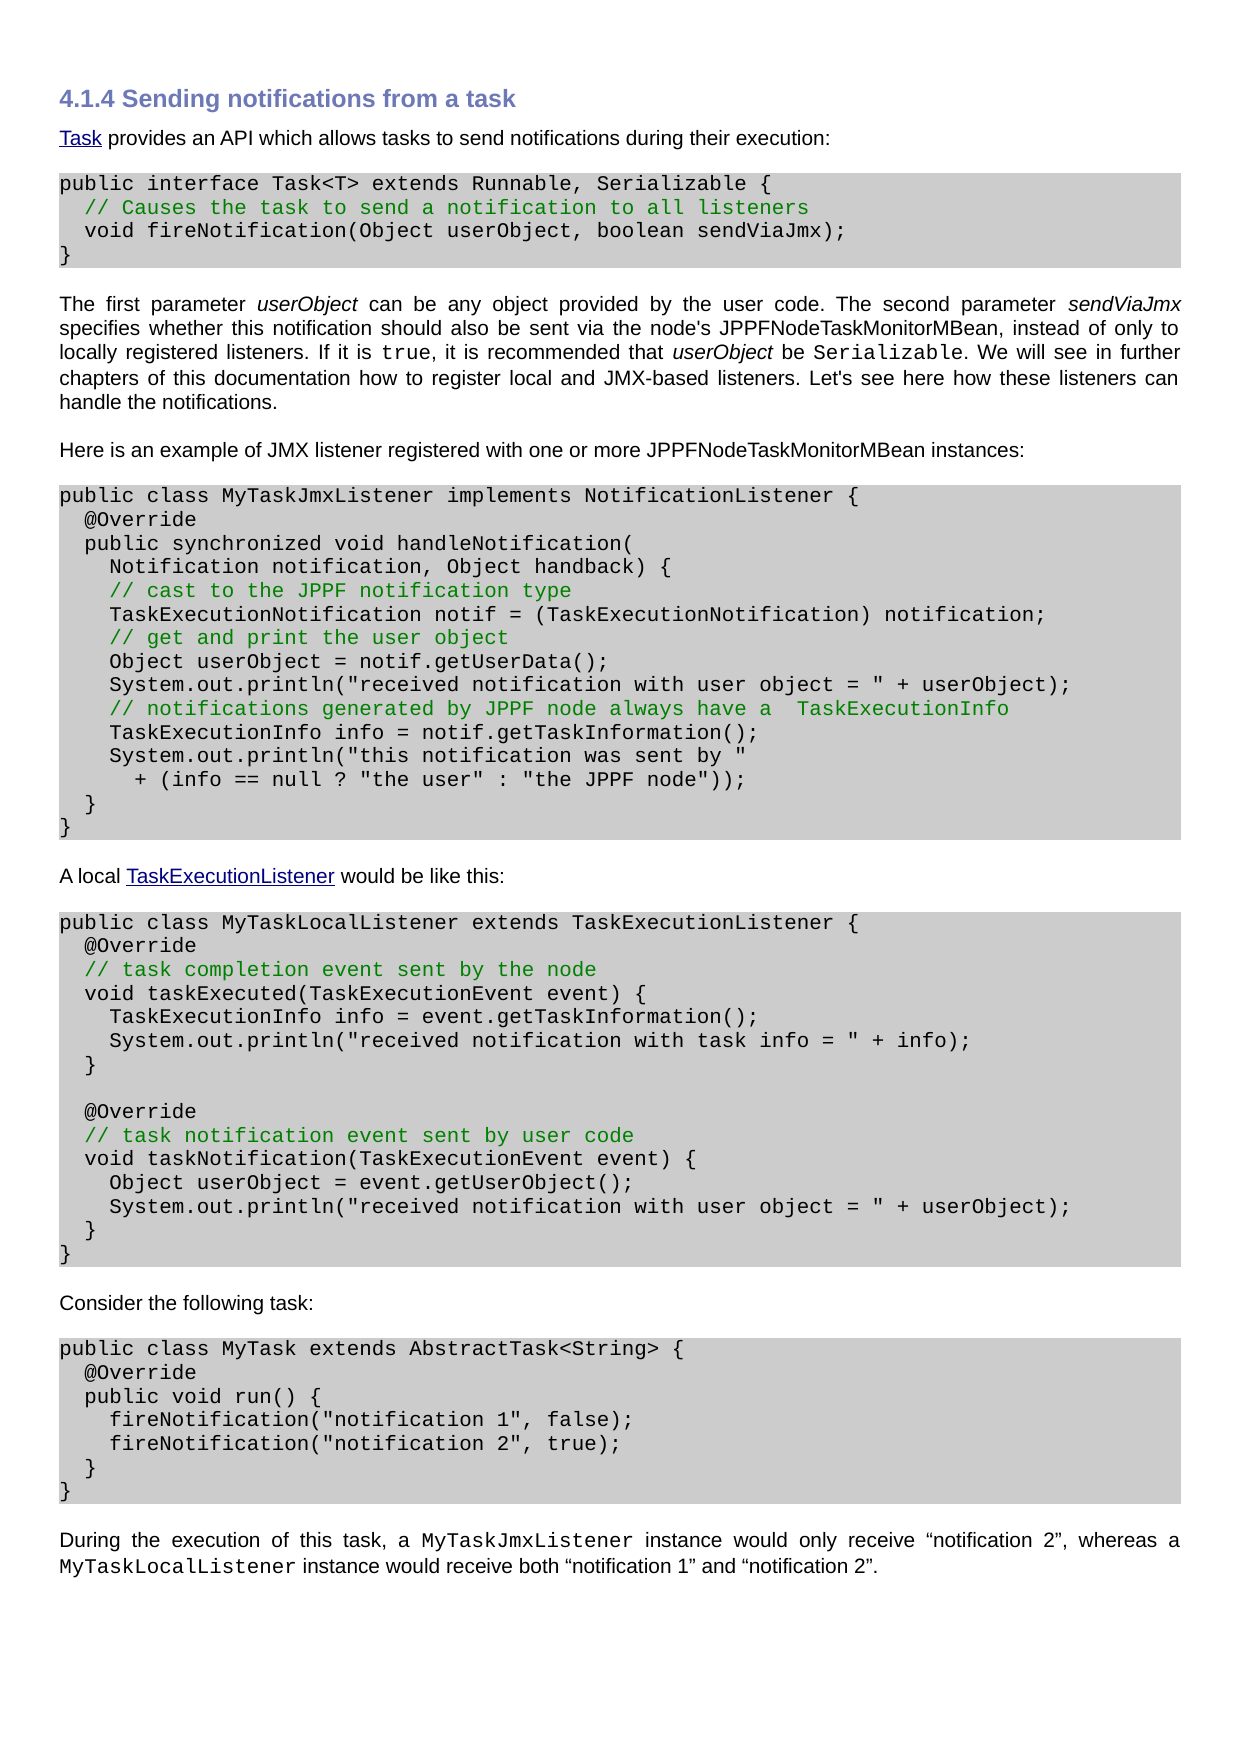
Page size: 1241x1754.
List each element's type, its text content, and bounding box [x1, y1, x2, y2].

text System.out.println("received notification with user object = " + userObject); [59, 674, 1181, 698]
text System.out.println("this notification was sent by " [59, 745, 1181, 769]
text public class MyTask extends AbstractTask<String> { [59, 1338, 1181, 1362]
text TaskExecutionNotification notif = (TaskExecutionNotification) notification; [59, 603, 1181, 627]
text } [59, 816, 1181, 840]
text fireNotification("notification 2", true); [59, 1433, 1181, 1457]
text The first parameter userObject can be any object provided by the user code. The second parameter sendViaJmx specifies whether this notification should also be sent via the node's JPPFNodeTaskMonitorMBean, instead of only to locally registered listeners. If it is true, it is recommended that userObject be Serializable. We will see in further chapters of this documentation how to register local and JMX-based listeners. Let's see here how these listeners can handle the notifications. [59, 292, 1181, 413]
text Task provides an API which allows tasks to send notifications during their execution: [59, 125, 1181, 149]
text @Override [59, 509, 1181, 533]
text // get and print the user object [59, 627, 1181, 651]
text A local TaskExecutionListener would be like this: [59, 864, 1181, 888]
subtitle Sending notifications from a task [59, 84, 1181, 113]
text Consider the following task: [59, 1291, 1181, 1314]
text TaskExecutionInfo info = notif.getTaskInformation(); [59, 722, 1181, 745]
text TaskExecutionInfo info = event.getTaskInformation(); [59, 1006, 1181, 1030]
text // task notification event sent by user code [59, 1125, 1181, 1148]
text // task completion event sent by the node [59, 959, 1181, 983]
text } [59, 244, 1181, 268]
text @Override [59, 1101, 1181, 1125]
text } [59, 793, 1181, 816]
text @Override [59, 1362, 1181, 1386]
text } [59, 1457, 1181, 1480]
text } [59, 1054, 1181, 1077]
text // cast to the JPPF notification type [59, 580, 1181, 603]
text During the execution of this task, a MyTaskJmxListener instance would only receive “notification 2”, whereas a MyTaskLocalListener instance would receive both “notification 1” and “notification 2”. [59, 1528, 1181, 1579]
text } [59, 1219, 1181, 1243]
text // Causes the task to send a notification to all listeners [59, 197, 1181, 221]
text void fireNotification(Object userObject, boolean sendViaJmx); [59, 221, 1181, 244]
text } [59, 1243, 1181, 1267]
text void taskExecuted(TaskExecutionEvent event) { [59, 983, 1181, 1006]
text Object userObject = event.getUserObject(); [59, 1172, 1181, 1196]
text void taskNotification(TaskExecutionEvent event) { [59, 1148, 1181, 1172]
text System.out.println("received notification with task info = " + info); [59, 1030, 1181, 1054]
text public synchronized void handleNotification( [59, 533, 1181, 556]
text fireNotification("notification 1", false); [59, 1409, 1181, 1433]
text public class MyTaskJmxListener implements NotificationListener { [59, 485, 1181, 509]
text Object userObject = notif.getUserData(); [59, 651, 1181, 674]
text @Override [59, 936, 1181, 959]
text Here is an example of JMX listener registered with one or more JPPFNodeTaskMonitorMBean instances: [59, 437, 1181, 461]
text public void run() { [59, 1386, 1181, 1409]
text System.out.println("received notification with user object = " + userObject); [59, 1196, 1181, 1219]
text public class MyTaskLocalListener extends TaskExecutionListener { [59, 912, 1181, 936]
text Notification notification, Object handback) { [59, 556, 1181, 580]
text } [59, 1480, 1181, 1504]
text public interface Task<T> extends Runnable, Serializable { [59, 173, 1181, 197]
text + (info == null ? "the user" : "the JPPF node")); [59, 769, 1181, 793]
text // notifications generated by JPPF node always have a TaskExecutionInfo [59, 698, 1181, 722]
